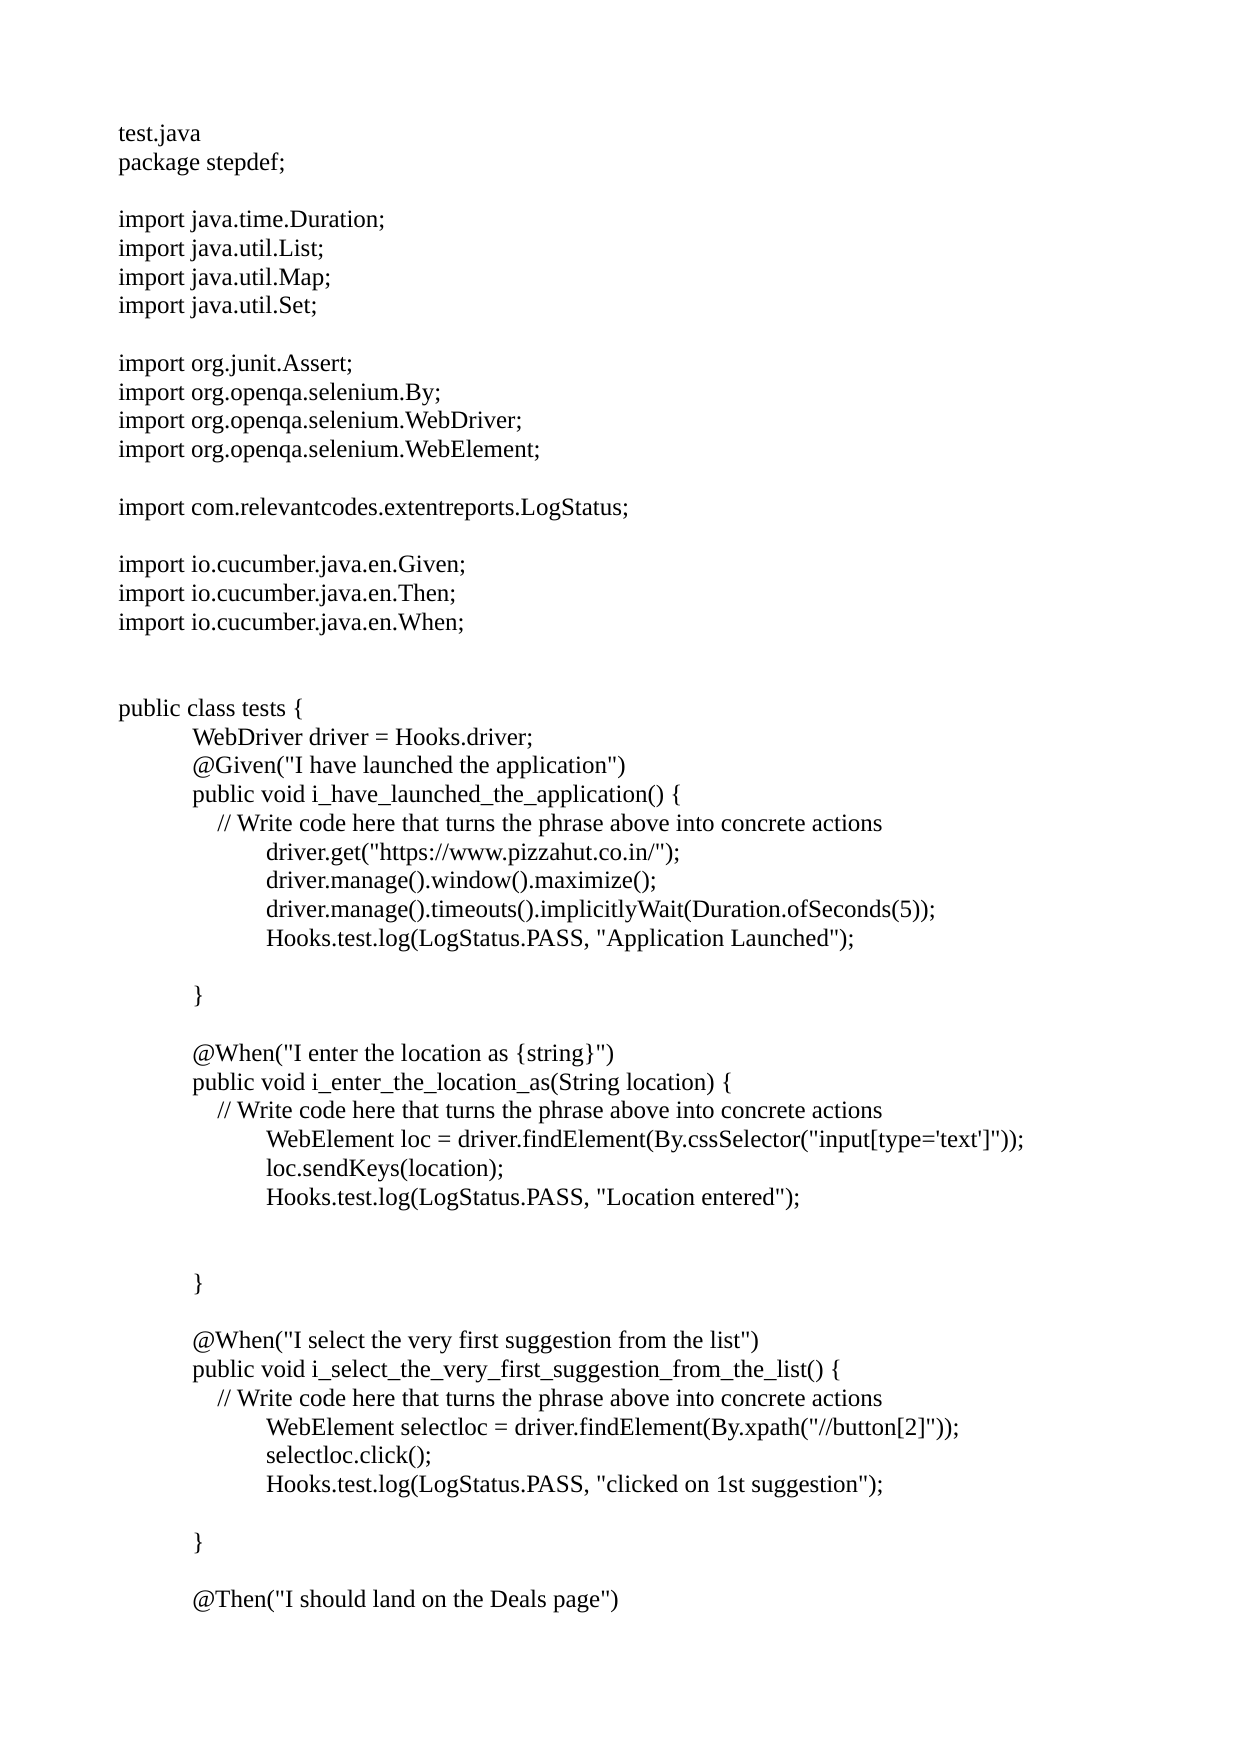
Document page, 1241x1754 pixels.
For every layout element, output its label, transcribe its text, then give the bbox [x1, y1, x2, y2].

text public void i_have_launched_the_application() { [118, 779, 1122, 808]
text Hooks.test.log(LogStatus.PASS, "Application Launched"); [118, 923, 1122, 952]
text public class tests { [118, 693, 1122, 722]
text import io.cucumber.java.en.Given; [118, 549, 1122, 578]
text selectloc.click(); [118, 1441, 1122, 1469]
text import io.cucumber.java.en.When; [118, 607, 1122, 636]
text } [118, 1527, 1122, 1556]
text public void i_select_the_very_first_suggestion_from_the_list() { [118, 1354, 1122, 1383]
text import org.openqa.selenium.WebDriver; [118, 406, 1122, 434]
text import java.util.Set; [118, 291, 1122, 319]
text import java.util.List; [118, 233, 1122, 262]
text // Write code here that turns the phrase above into concrete actions [118, 1383, 1122, 1412]
text import java.util.Map; [118, 262, 1122, 291]
text Hooks.test.log(LogStatus.PASS, "Location entered"); [118, 1182, 1122, 1211]
text // Write code here that turns the phrase above into concrete actions [118, 808, 1122, 837]
text @When("I enter the location as {string}") [118, 1038, 1122, 1067]
text import org.openqa.selenium.WebElement; [118, 434, 1122, 463]
text WebElement selectloc = driver.findElement(By.xpath("//button[2]")); [118, 1412, 1122, 1441]
text @Then("I should land on the Deals page") [118, 1584, 1122, 1613]
text } [118, 1268, 1122, 1297]
text @When("I select the very first suggestion from the list") [118, 1326, 1122, 1354]
text loc.sendKeys(location); [118, 1153, 1122, 1182]
text WebDriver driver = Hooks.driver; [118, 722, 1122, 751]
text driver.manage().timeouts().implicitlyWait(Duration.ofSeconds(5)); [118, 894, 1122, 923]
text import java.time.Duration; [118, 204, 1122, 233]
text } [118, 981, 1122, 1009]
text import org.junit.Assert; [118, 348, 1122, 377]
text @Given("I have launched the application") [118, 751, 1122, 779]
text Hooks.test.log(LogStatus.PASS, "clicked on 1st suggestion"); [118, 1469, 1122, 1498]
text public void i_enter_the_location_as(String location) { [118, 1067, 1122, 1096]
text driver.manage().window().maximize(); [118, 866, 1122, 894]
text driver.get("https://www.pizzahut.co.in/"); [118, 837, 1122, 866]
text package stepdef; [118, 147, 1122, 176]
text WebElement loc = driver.findElement(By.cssSelector("input[type='text']")); [118, 1124, 1122, 1153]
text // Write code here that turns the phrase above into concrete actions [118, 1096, 1122, 1124]
text test.java [118, 118, 1122, 147]
text import org.openqa.selenium.By; [118, 377, 1122, 406]
text import com.relevantcodes.extentreports.LogStatus; [118, 492, 1122, 521]
text import io.cucumber.java.en.Then; [118, 578, 1122, 607]
